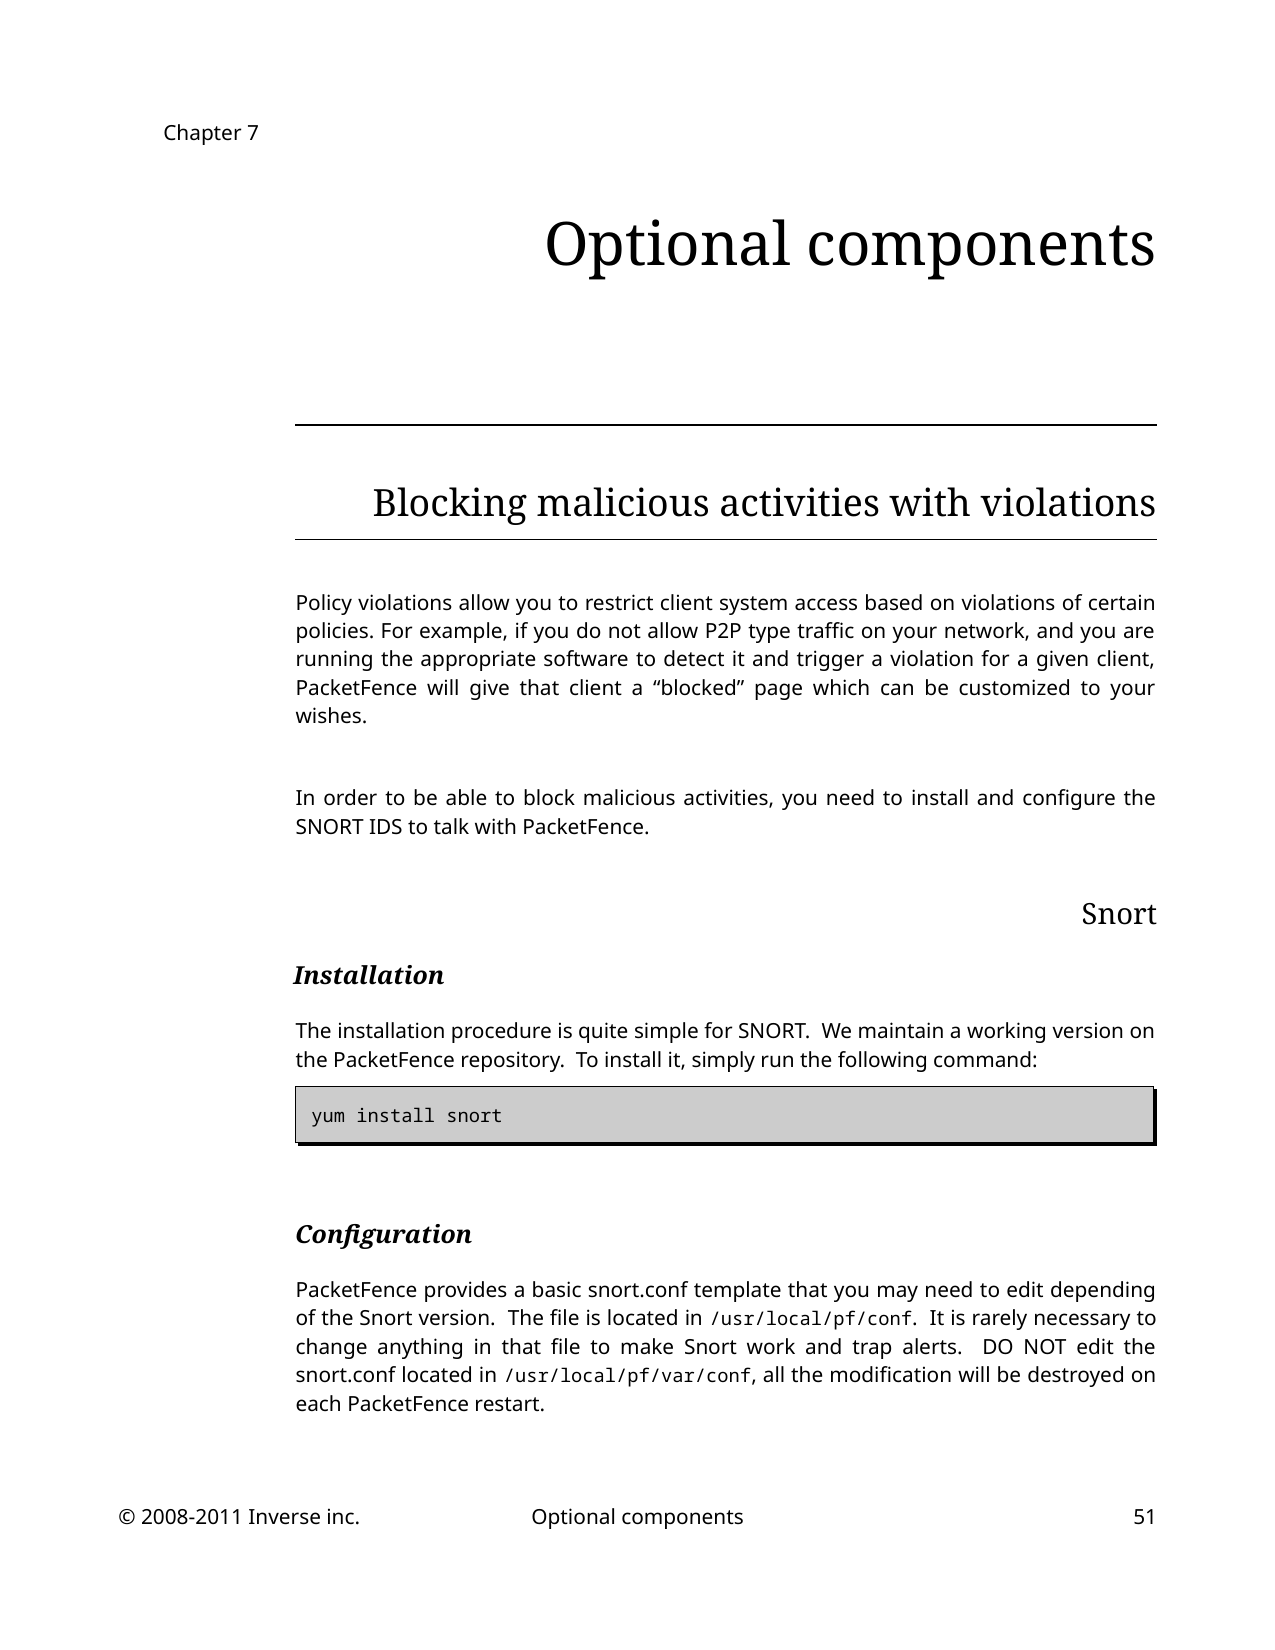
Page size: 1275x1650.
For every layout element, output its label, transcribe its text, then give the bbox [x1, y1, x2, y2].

subtitle Blocking malicious activities with violations [295, 476, 1157, 539]
text In order to be able to block malicious activities, you need to install and configure the SNORT IDS to talk with PacketFence. [295, 783, 1157, 840]
text The installation procedure is quite simple for SNORT. We maintain a working version on the PacketFence repository. To install it, simply run the following command: [295, 1017, 1157, 1073]
text yum install snort [296, 1087, 1153, 1142]
subtitle Snort [295, 894, 1157, 933]
subtitle Configuration [257, 1217, 1157, 1250]
subtitle Optional components [295, 201, 1157, 424]
text PacketFence provides a basic snort.conf template that you may need to edit depending of the Snort version. The file is located in /usr/local/pf/conf. It is rarely necessary to change anything in that file to make Snort work and trap alerts. DO NOT edit the snort.conf located in /usr/local/pf/var/conf, all the modification will be destroyed on each PacketFence restart. [295, 1275, 1157, 1417]
subtitle Installation [256, 958, 1157, 992]
text Policy violations allow you to restrict client system access based on violations of certain policies. For example, if you do not allow P2P type traffic on your network, and you are running the appropriate software to detect it and trigger a violation for a given client, PacketFence will give that client a “blocked” page which can be customized to your wishes. [295, 588, 1157, 730]
